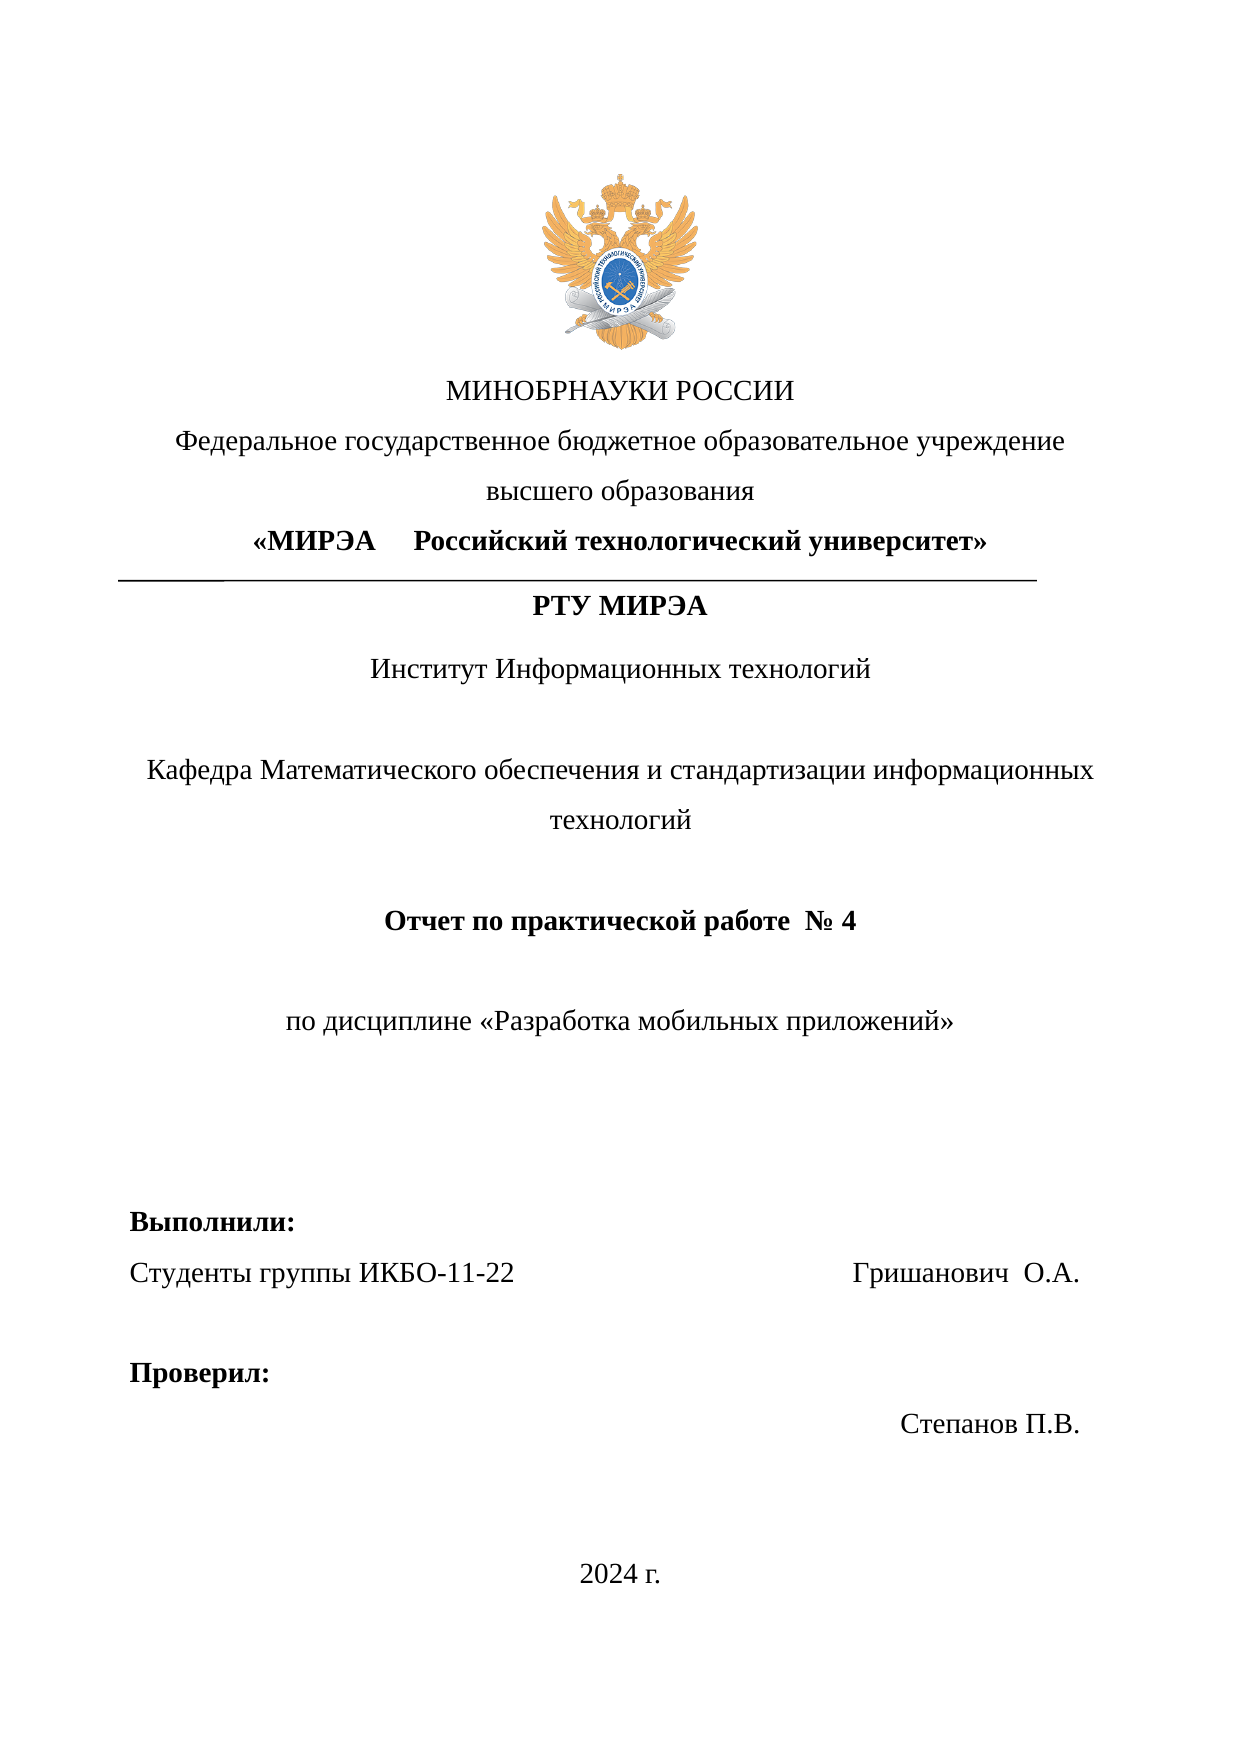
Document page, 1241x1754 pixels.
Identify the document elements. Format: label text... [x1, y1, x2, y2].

text Институт Информационных технологий [118, 651, 1123, 685]
text Отчет по практической работе № 4 [118, 903, 1122, 936]
table_header Выполнили: Студенты группы ИКБО-11-22 [118, 1205, 605, 1355]
table_cell Степанов П.В. [605, 1355, 1091, 1456]
text 2024 г. [118, 1557, 1122, 1590]
table_cell Проверил: [118, 1355, 605, 1456]
text Кафедра Математического обеспечения и стандартизации информационных технологий [118, 752, 1123, 836]
table_cell Федеральное государственное бюджетное образовательное учреждение высшего образования «МИРЭА  Российский технологический университет» РТУ МИРЭА [118, 423, 1122, 639]
picture [532, 174, 708, 350]
text по дисциплине «Разработка мобильных приложений» [118, 1003, 1122, 1037]
table_header МИНОБРНАУКИ РОССИИ [118, 169, 1122, 423]
table_header Гришанович О.А. [605, 1205, 1091, 1355]
